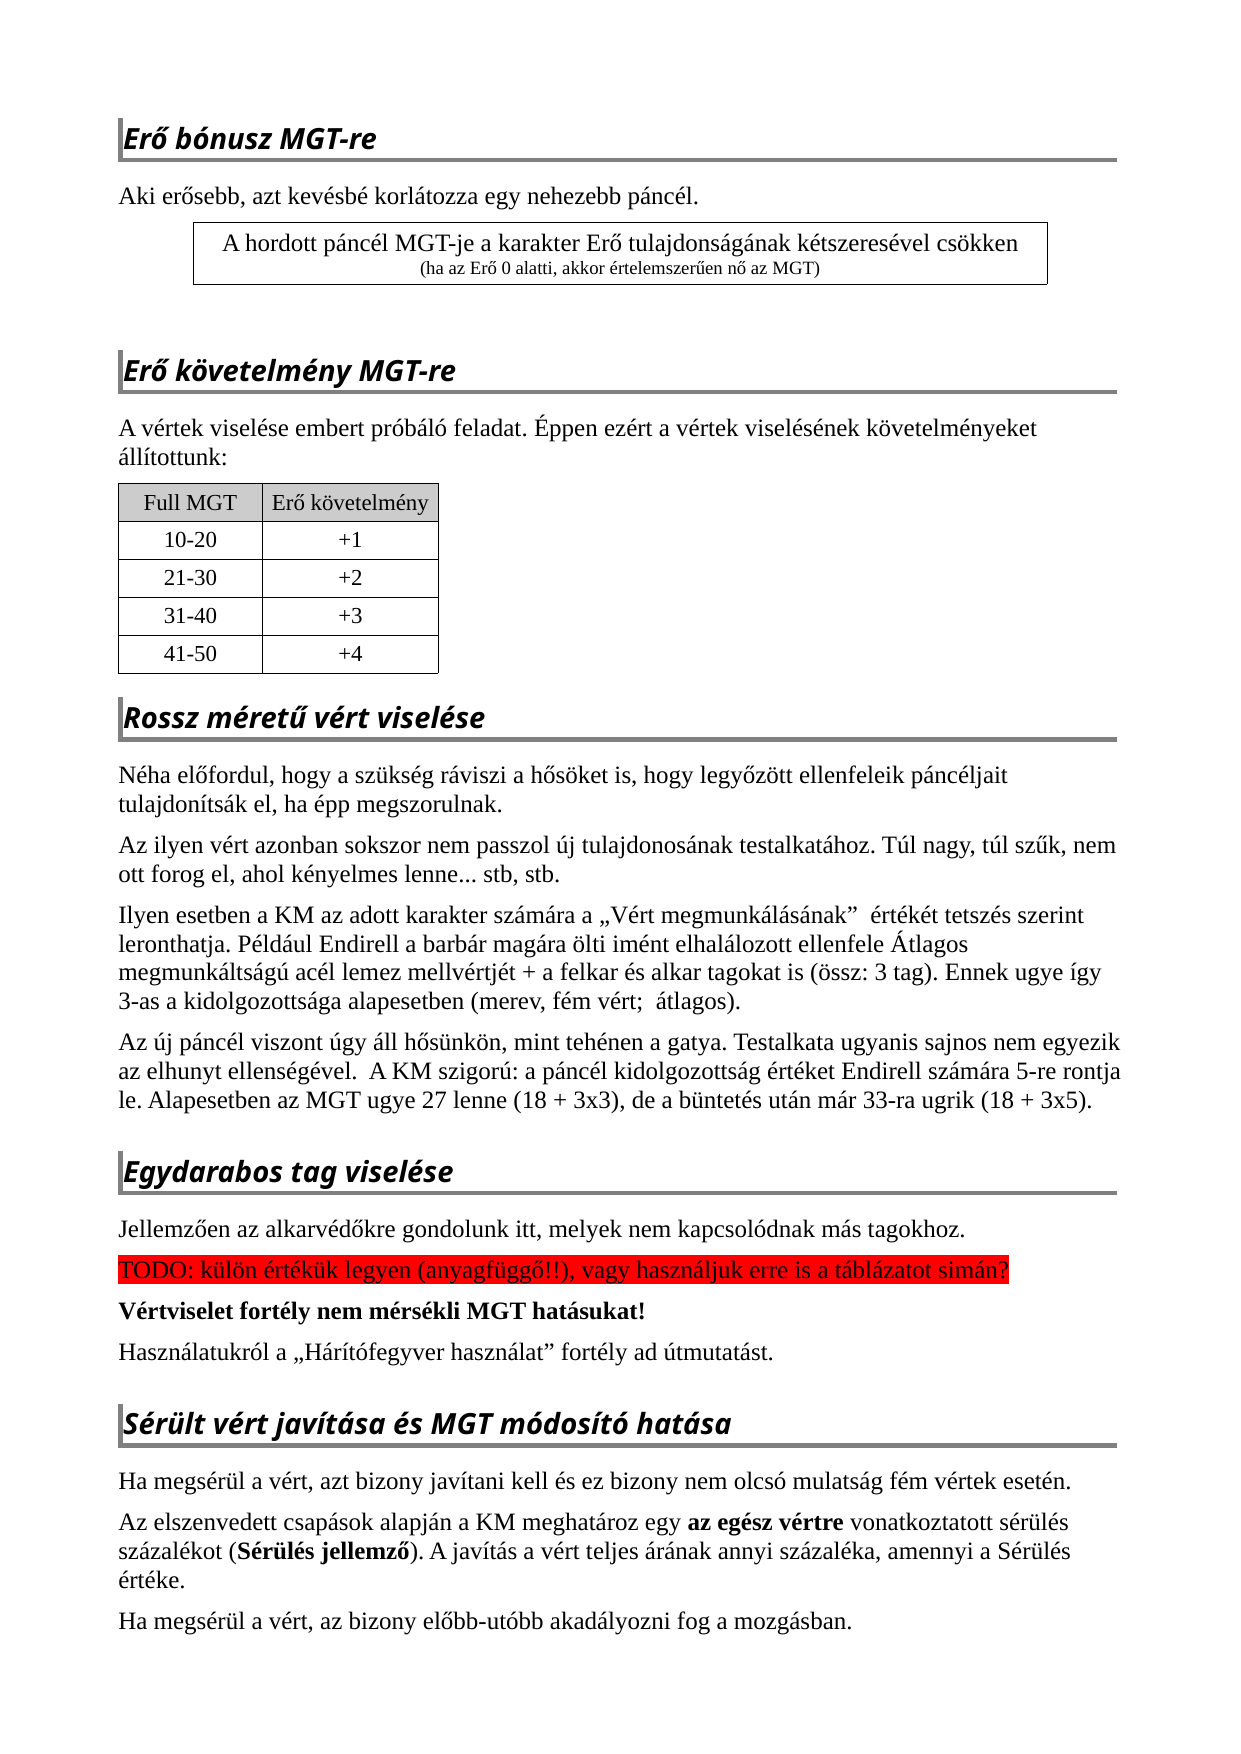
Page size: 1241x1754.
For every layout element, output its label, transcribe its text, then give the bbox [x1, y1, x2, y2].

table_header A hordott páncél MGT-je a karakter Erő tulajdonságának kétszeresével csökken (ha az Erő 0 alatti, akkor értelemszerűen nő az MGT) [194, 223, 1047, 284]
table_cell 41-50 [119, 636, 262, 672]
text A vértek viselése embert próbáló feladat. Éppen ezért a vértek viselésének követelményeket állítottunk: [118, 413, 1122, 470]
subtitle Erő bónusz MGT-re [123, 118, 1122, 158]
subtitle Rossz méretű vért viselése [123, 697, 1122, 737]
text Ha megsérül a vért, azt bizony javítani kell és ez bizony nem olcsó mulatság fém vértek esetén. [118, 1466, 1122, 1495]
text Néha előfordul, hogy a szükség ráviszi a hősöket is, hogy legyőzött ellenfeleik páncéljait tulajdonítsák el, ha épp megszorulnak. [118, 760, 1122, 817]
table_cell +3 [263, 598, 438, 634]
table_cell 21-30 [119, 560, 262, 597]
table_cell +2 [263, 560, 438, 597]
text Ha megsérül a vért, az bizony előbb-utóbb akadályozni fog a mozgásban. [118, 1606, 1122, 1635]
subtitle Erő követelmény MGT-re [123, 350, 1122, 390]
table_cell +1 [263, 522, 438, 559]
text TODO: külön értékük legyen (anyagfüggő!!), vagy használjuk erre is a táblázatot simán? [118, 1255, 1122, 1284]
table_header Erő követelmény [263, 484, 438, 521]
table_cell 10-20 [119, 522, 262, 559]
text Ilyen esetben a KM az adott karakter számára a „Vért megmunkálásának” értékét tetszés szerint leronthatja. Például Endirell a barbár magára ölti imént elhalálozott ellenfele Átlagos megmunkáltságú acél lemez mellvértjét + a felkar és alkar tagokat is (össz: 3 tag). Ennek ugye így 3-as a kidolgozottsága alapesetben (merev, fém vért; átlagos). [118, 900, 1122, 1015]
text Az elszenvedett csapások alapján a KM meghatároz egy az egész vértre vonatkoztatott sérülés százalékot (Sérülés jellemző). A javítás a vért teljes árának annyi százaléka, amennyi a Sérülés értéke. [118, 1507, 1122, 1594]
subtitle Egydarabos tag viselése [123, 1151, 1122, 1191]
text Az új páncél viszont úgy áll hősünkön, mint tehénen a gatya. Testalkata ugyanis sajnos nem egyezik az elhunyt ellenségével. A KM szigorú: a páncél kidolgozottság értéket Endirell számára 5-re rontja le. Alapesetben az MGT ugye 27 lenne (18 + 3x3), de a büntetés után már 33-ra ugrik (18 + 3x5). [118, 1027, 1122, 1114]
text Az ilyen vért azonban sokszor nem passzol új tulajdonosának testalkatához. Túl nagy, túl szűk, nem ott forog el, ahol kényelmes lenne... stb, stb. [118, 830, 1122, 887]
text Használatukról a „Hárítófegyver használat” fortély ad útmutatást. [118, 1337, 1122, 1366]
table_header Full MGT [119, 484, 262, 521]
text Aki erősebb, azt kevésbé korlátozza egy nehezebb páncél. [118, 181, 1122, 209]
table_cell +4 [263, 636, 438, 672]
subtitle Sérült vért javítása és MGT módosító hatása [123, 1403, 1122, 1443]
text Vértviselet fortély nem mérsékli MGT hatásukat! [118, 1296, 1122, 1325]
table_cell 31-40 [119, 598, 262, 634]
text Jellemzően az alkarvédőkre gondolunk itt, melyek nem kapcsolódnak más tagokhoz. [118, 1214, 1122, 1242]
